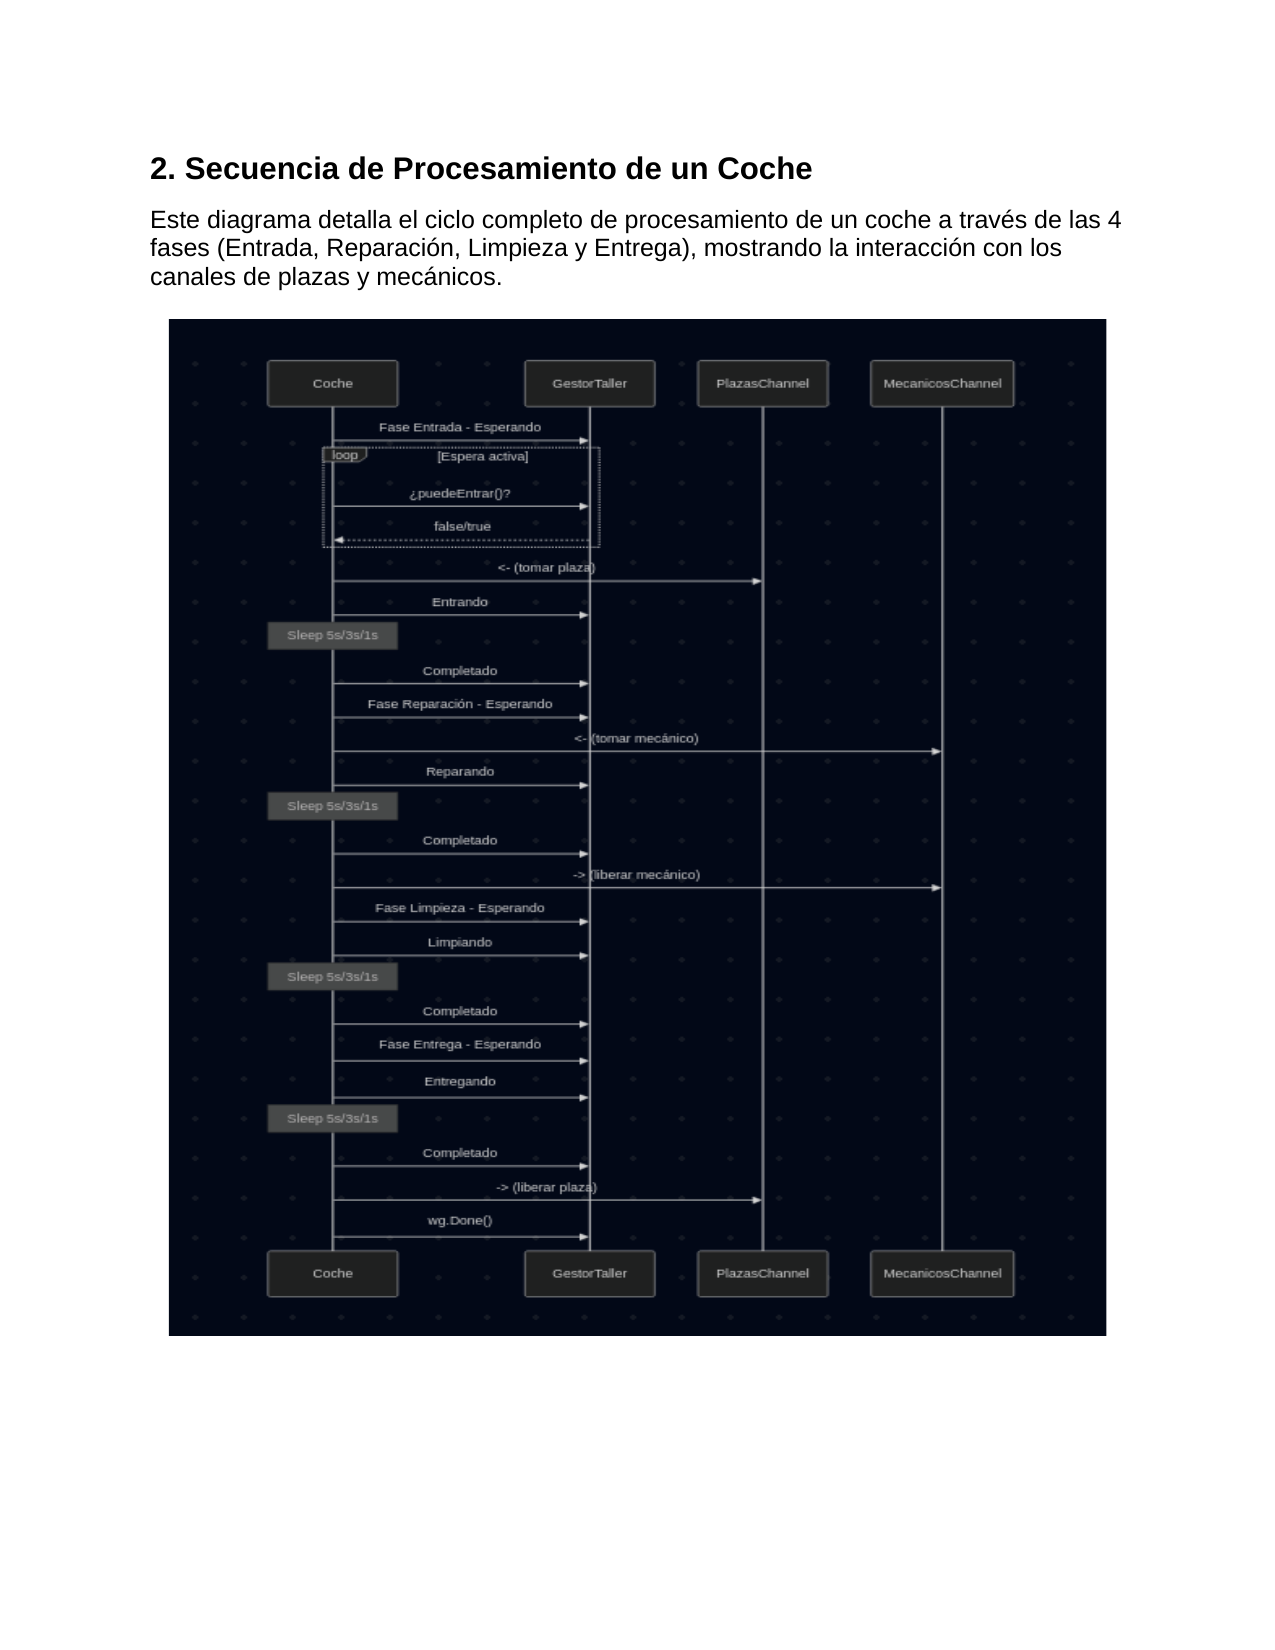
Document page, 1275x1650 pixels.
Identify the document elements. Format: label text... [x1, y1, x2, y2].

picture [168, 319, 1107, 1336]
text Este diagrama detalla el ciclo completo de procesamiento de un coche a través de las 4 fases (Entrada, Reparación, Limpieza y Entrega), mostrando la interacción con los canales de plazas y mecánicos. [150, 205, 1125, 291]
subtitle 2. Secuencia de Procesamiento de un Coche [150, 150, 1125, 186]
